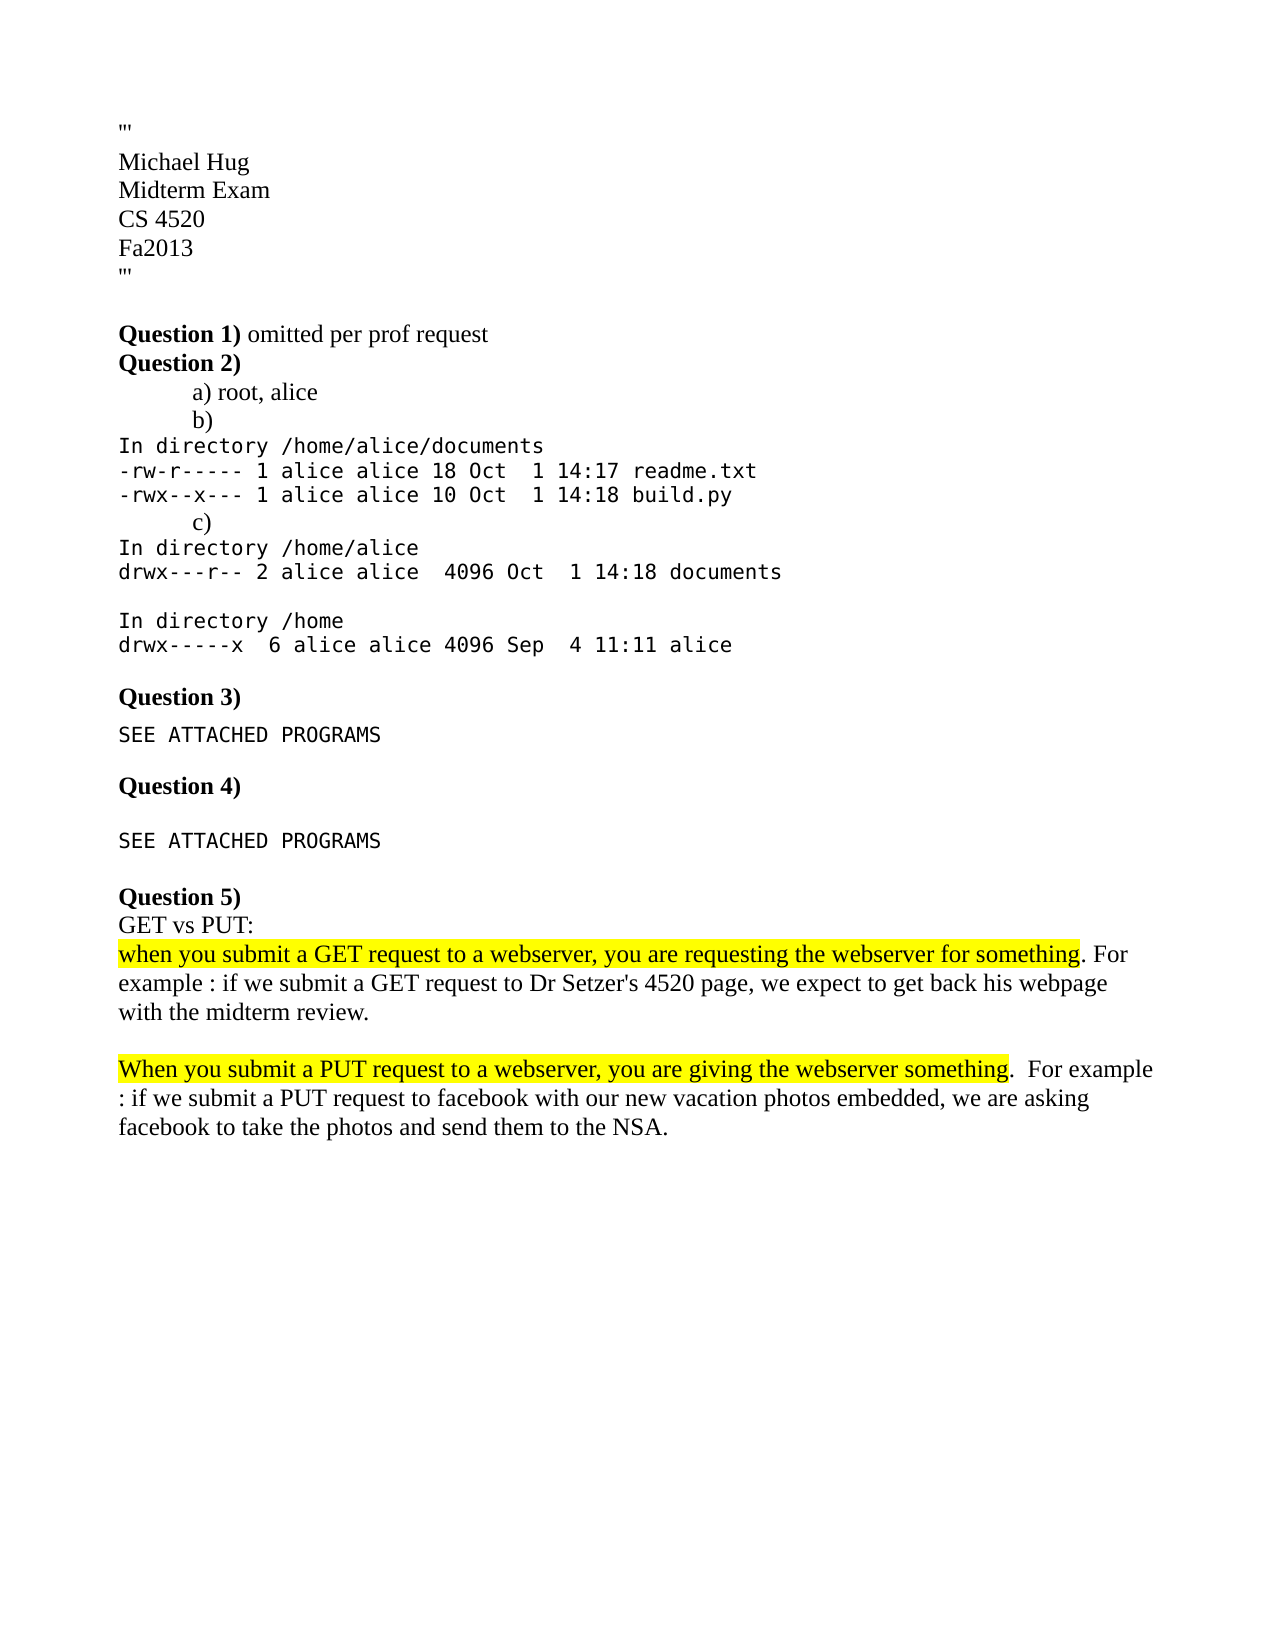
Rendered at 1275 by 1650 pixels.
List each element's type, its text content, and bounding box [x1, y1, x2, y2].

text In directory /home/alice/documents [118, 434, 1157, 459]
text GET vs PUT: [118, 911, 1157, 939]
text Michael Hug [118, 147, 1157, 176]
text b) [118, 406, 1157, 434]
text Question 4) [118, 771, 1157, 800]
text c) [118, 507, 1157, 536]
text Question 3) [118, 682, 1157, 710]
text when you submit a GET request to a webserver, you are requesting the webserver for something. For example : if we submit a GET request to Dr Setzer's 4520 page, we expect to get back his webpage with the midterm review. [118, 939, 1157, 1026]
text drwx-----x 6 alice alice 4096 Sep 4 11:11 alice [118, 633, 1157, 657]
text a) root, alice [118, 377, 1157, 406]
text Midterm Exam [118, 176, 1157, 204]
text -rw-r----- 1 alice alice 18 Oct 1 14:17 readme.txt [118, 459, 1157, 483]
text ''' [118, 118, 1157, 147]
text Question 1) omitted per prof request [118, 319, 1157, 348]
text Question 2) [118, 348, 1157, 377]
text When you submit a PUT request to a webserver, you are giving the webserver something. For example : if we submit a PUT request to facebook with our new vacation photos embedded, we are asking facebook to take the photos and send them to the NSA. [118, 1054, 1157, 1141]
text In directory /home [118, 609, 1157, 633]
text SEE ATTACHED PROGRAMS [118, 829, 1157, 853]
text CS 4520 [118, 204, 1157, 233]
text In directory /home/alice [118, 536, 1157, 560]
text -rwx--x--- 1 alice alice 10 Oct 1 14:18 build.py [118, 483, 1157, 507]
text Question 5) [118, 882, 1157, 911]
text ''' [118, 262, 1157, 291]
text SEE ATTACHED PROGRAMS [118, 723, 1157, 747]
text Fa2013 [118, 233, 1157, 262]
text drwx---r-- 2 alice alice 4096 Oct 1 14:18 documents [118, 560, 1157, 584]
